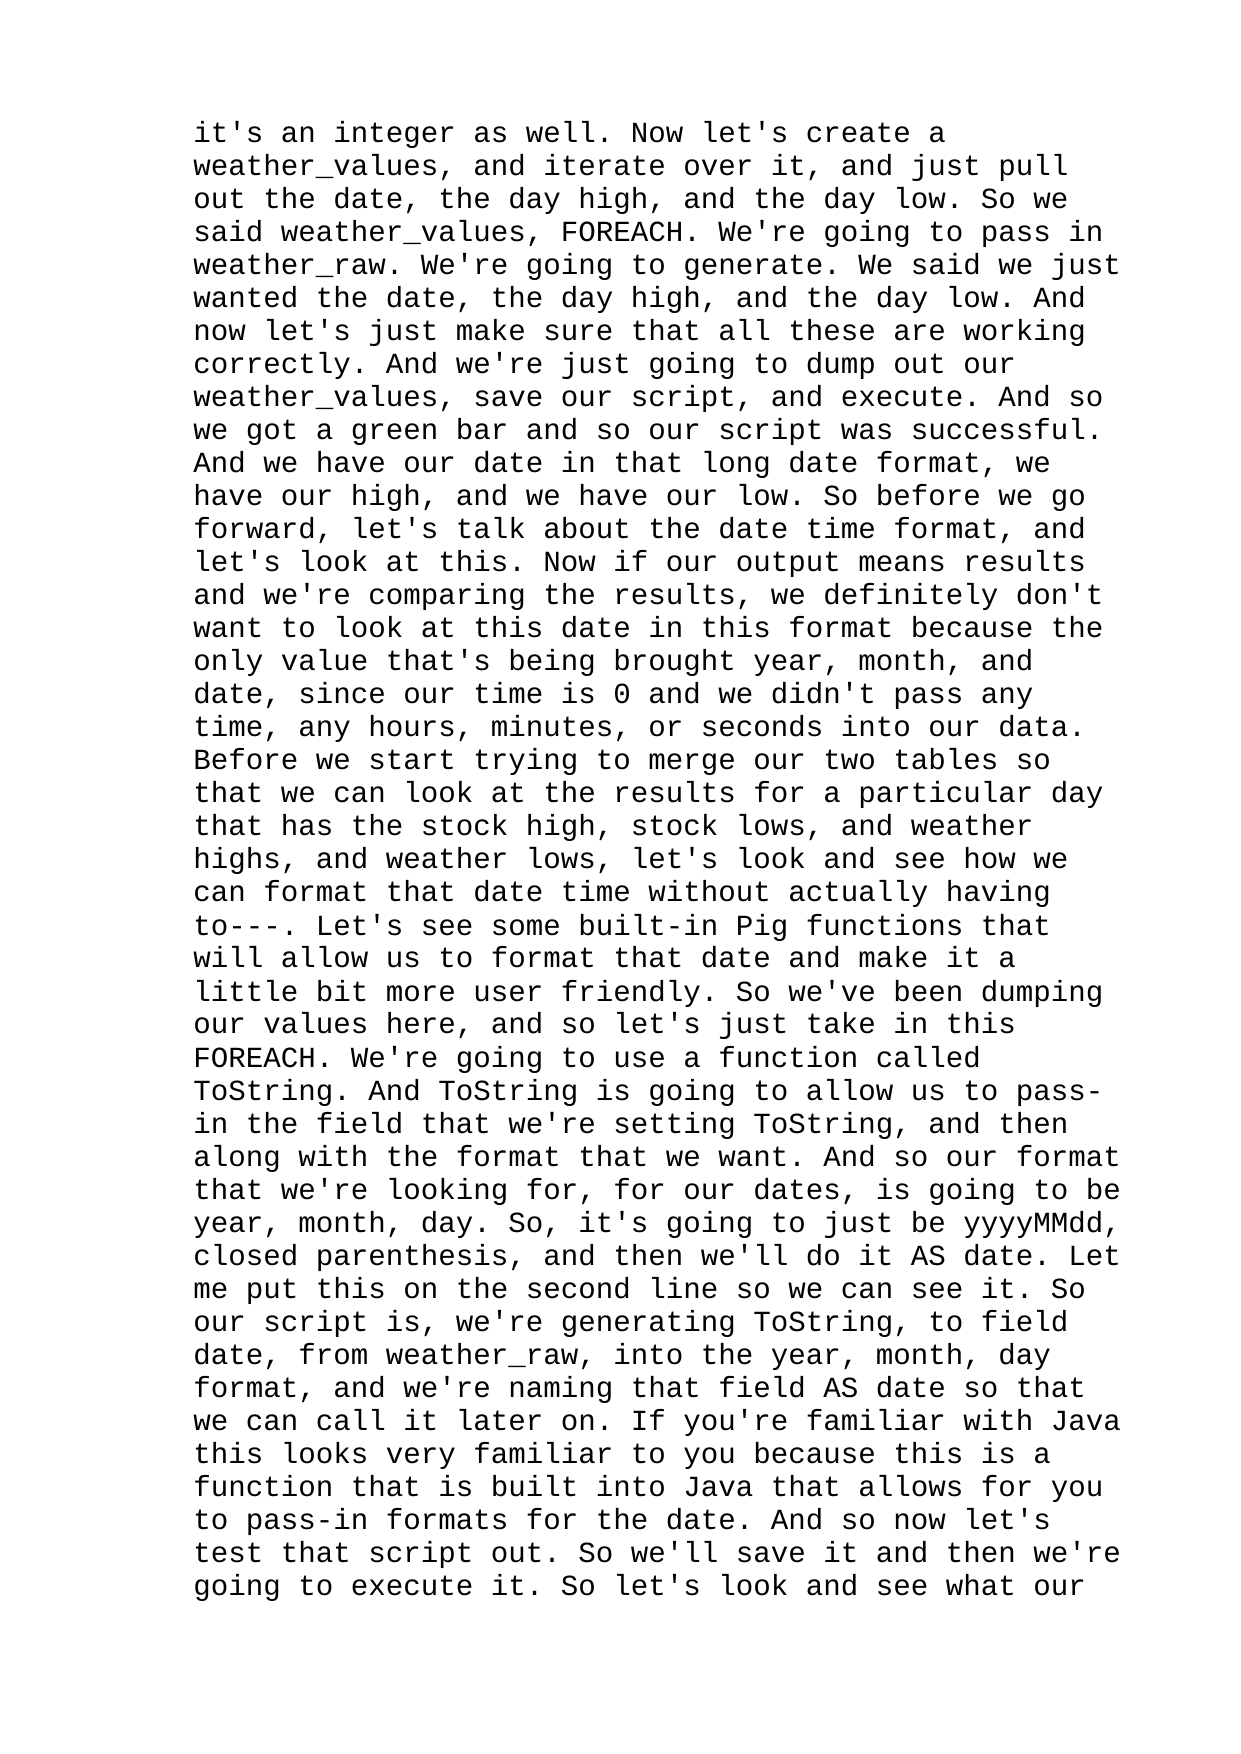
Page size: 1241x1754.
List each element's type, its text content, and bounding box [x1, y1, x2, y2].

list it's an integer as well. Now let's create a weather_values, and iterate over it, and just pull out the date, the day high, and the day low. So we said weather_values, FOREACH. We're going to pass in weather_raw. We're going to generate. We said we just wanted the date, the day high, and the day low. And now let's just make sure that all these are working correctly. And we're just going to dump out our weather_values, save our script, and execute. And so we got a green bar and so our script was successful. And we have our date in that long date format, we have our high, and we have our low. So before we go forward, let's talk about the date time format, and let's look at this. Now if our output means results and we're comparing the results, we definitely don't want to look at this date in this format because the only value that's being brought year, month, and date, since our time is 0 and we didn't pass any time, any hours, minutes, or seconds into our data. Before we start trying to merge our two tables so that we can look at the results for a particular day that has the stock high, stock lows, and weather highs, and weather lows, let's look and see how we can format that date time without actually having to---. Let's see some built-in Pig functions that will allow us to format that date and make it a little bit more user friendly. So we've been dumping our values here, and so let's just take in this FOREACH. We're going to use a function called ToString. And ToString is going to allow us to pass-in the field that we're setting ToString, and then along with the format that we want. And so our format that we're looking for, for our dates, is going to be year, month, day. So, it's going to just be yyyyMMdd, closed parenthesis, and then we'll do it AS date. Let me put this on the second line so we can see it. So our script is, we're generating ToString, to field date, from weather_raw, into the year, month, day format, and we're naming that field AS date so that we can call it later on. If you're familiar with Java this looks very familiar to you because this is a function that is built into Java that allows for you to pass-in formats for the date. And so now let's test that script out. So we'll save it and then we're going to execute it. So let's look and see what our [156, 118, 1122, 1604]
